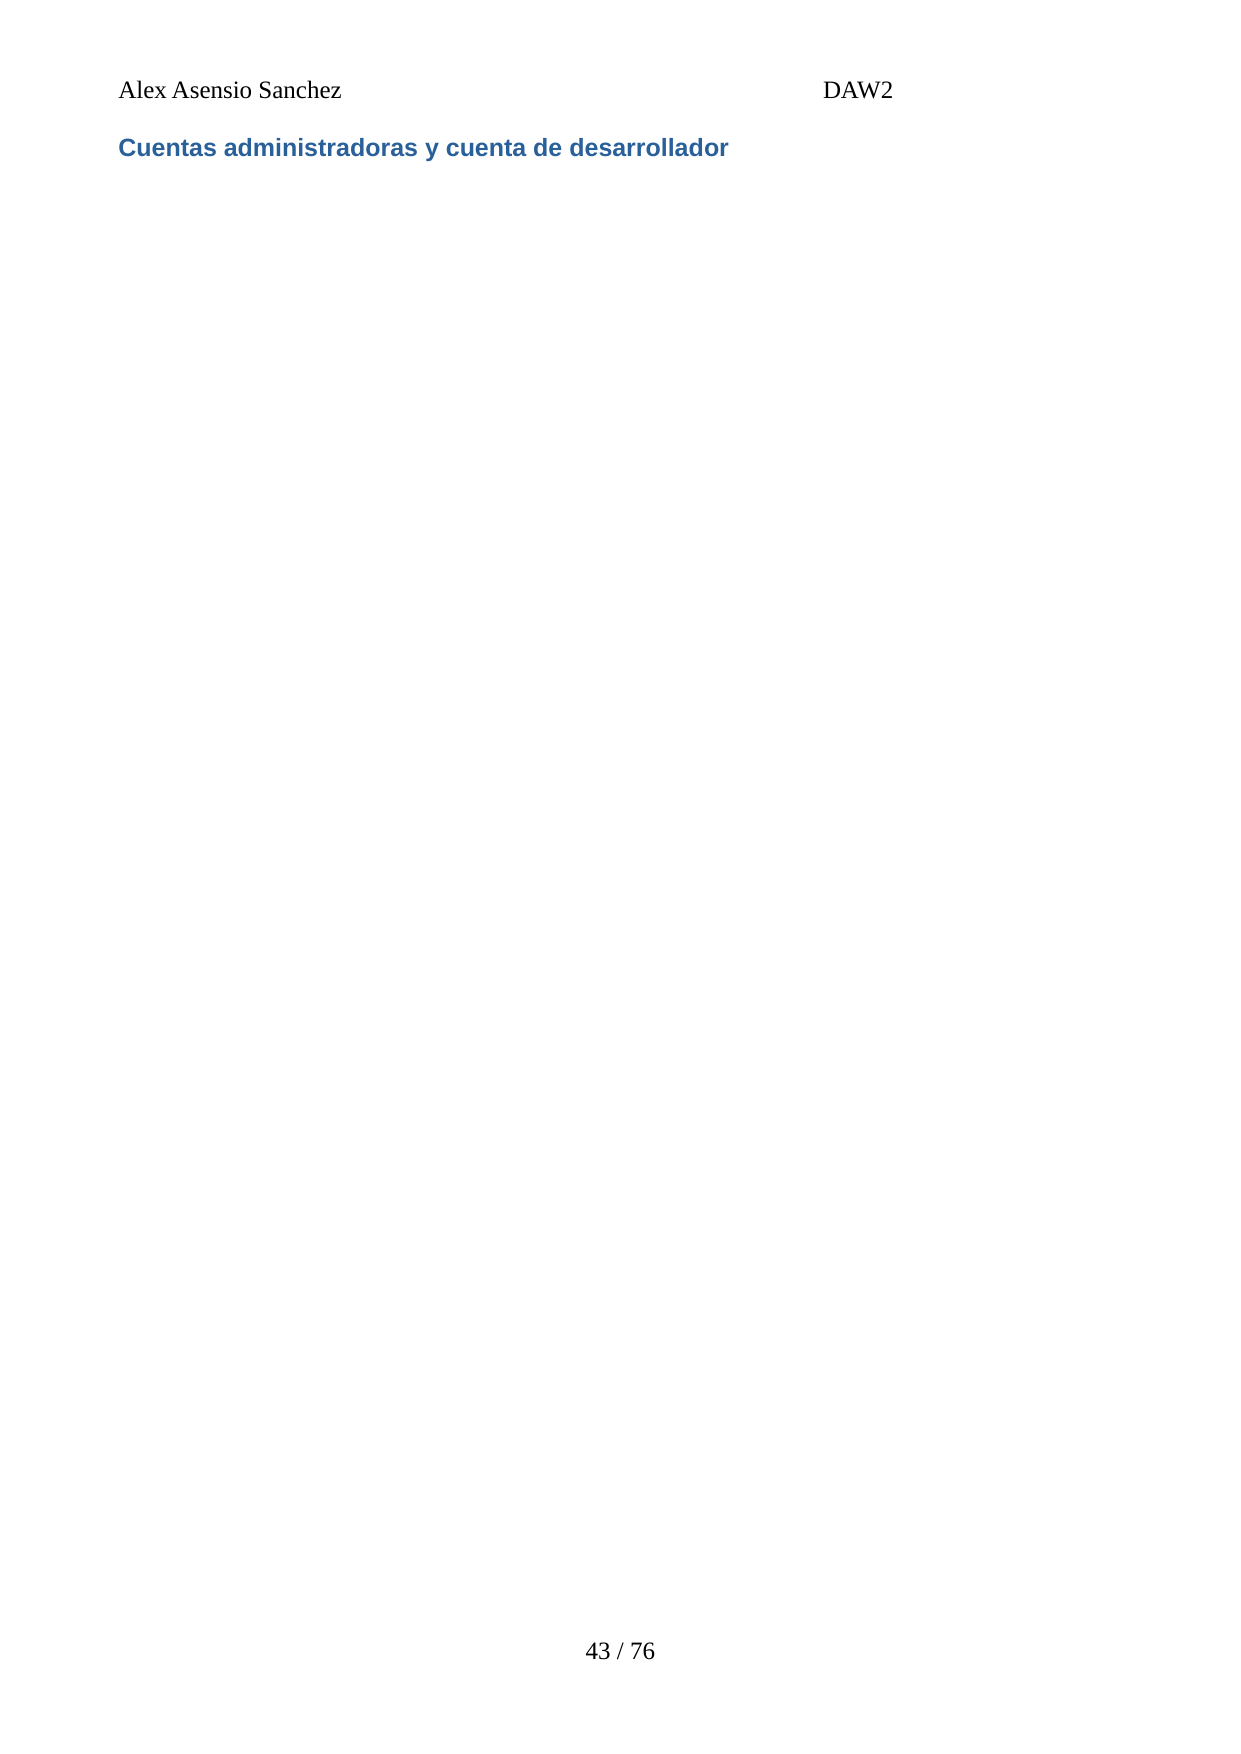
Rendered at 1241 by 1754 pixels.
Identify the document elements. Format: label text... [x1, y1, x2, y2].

subtitle Cuentas administradoras y cuenta de desarrollador [118, 133, 1122, 161]
